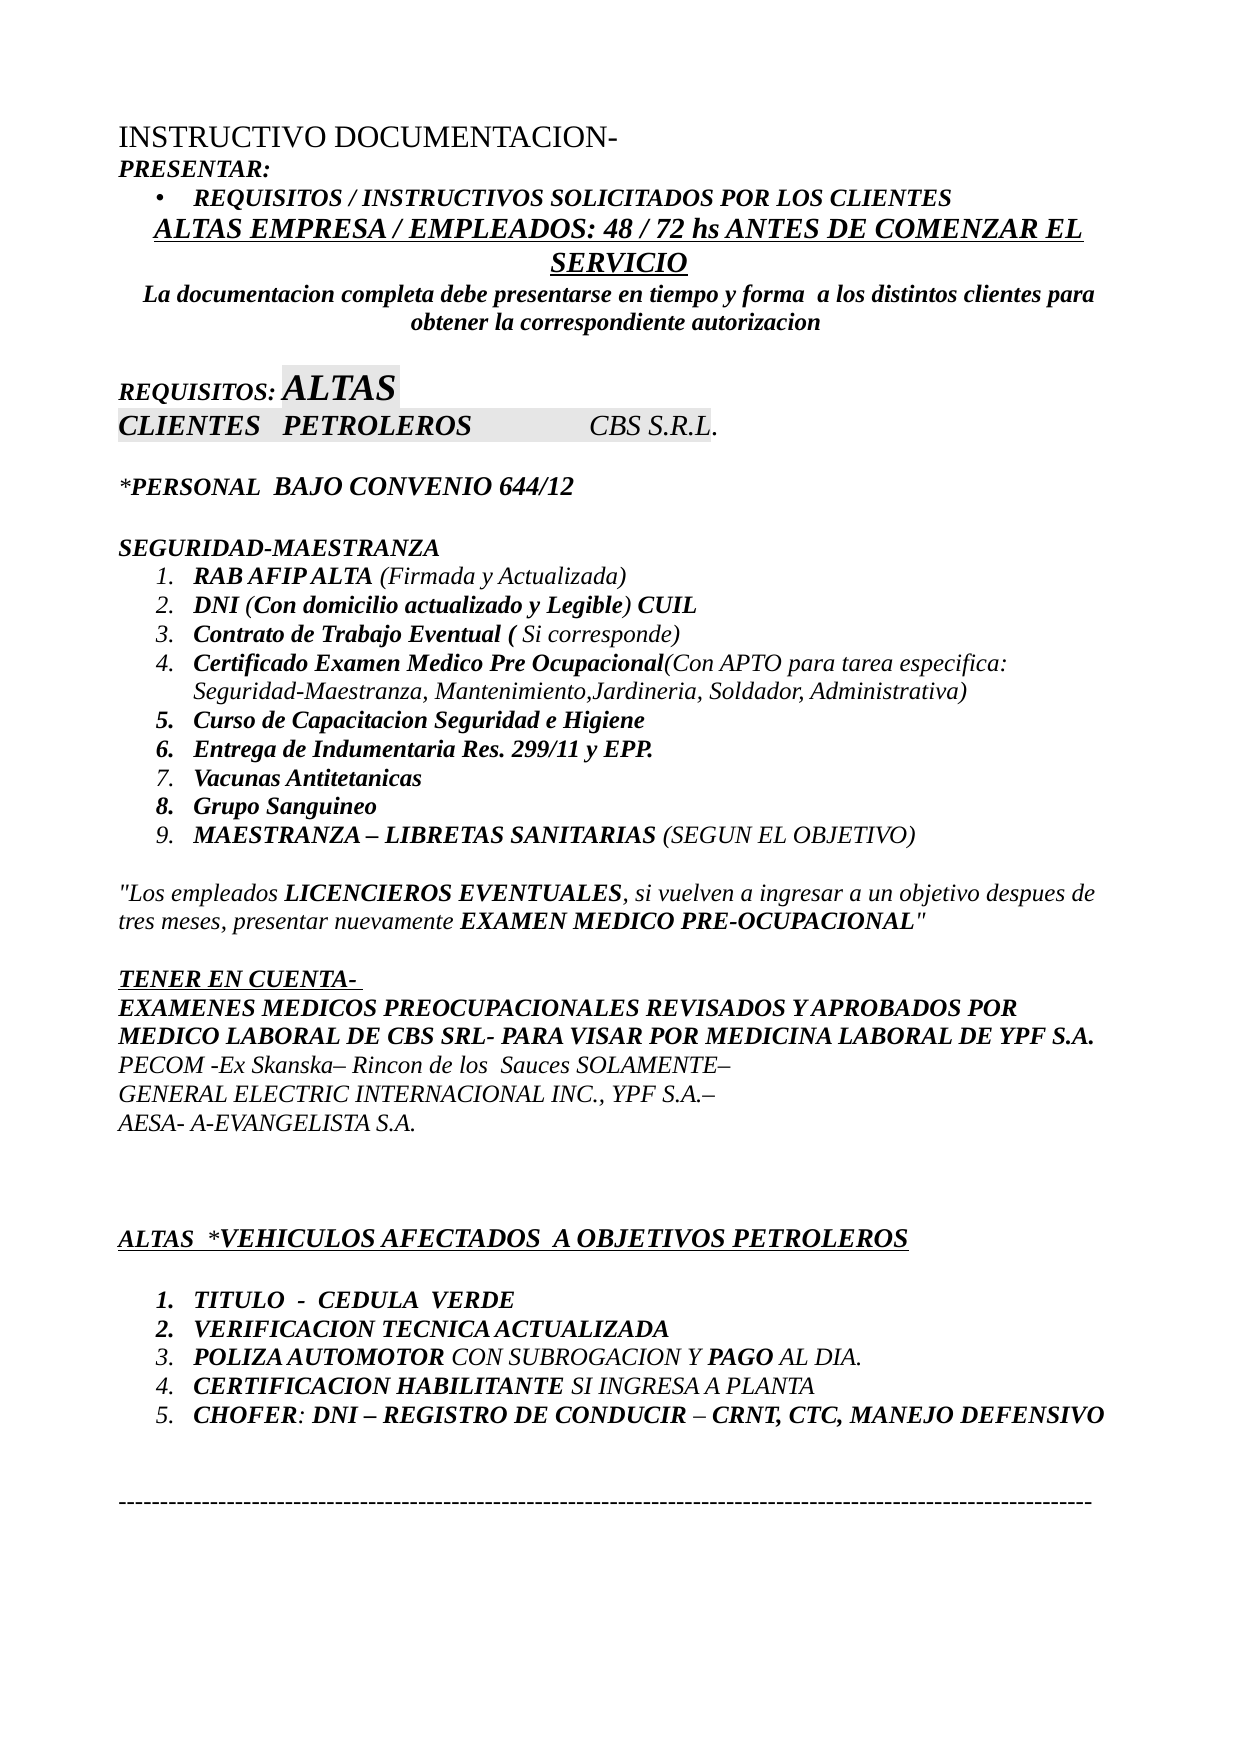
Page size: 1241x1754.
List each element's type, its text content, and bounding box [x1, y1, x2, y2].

text *PERSONAL BAJO CONVENIO 644/12 [118, 470, 1122, 501]
list Contrato de Trabajo Eventual ( Si corresponde) [156, 619, 1122, 648]
text PECOM -Ex Skanska– Rincon de los Sauces SOLAMENTE– [118, 1050, 1122, 1079]
text GENERAL ELECTRIC INTERNACIONAL INC., YPF S.A.– [118, 1079, 1122, 1108]
list VERIFICACION TECNICA ACTUALIZADA [156, 1314, 1122, 1342]
list POLIZA AUTOMOTOR CON SUBROGACION Y PAGO AL DIA. [156, 1342, 1122, 1371]
list CHOFER: DNI – REGISTRO DE CONDUCIR – CRNT, CTC, MANEJO DEFENSIVO [156, 1400, 1122, 1429]
list Certificado Examen Medico Pre Ocupacional(Con APTO para tarea especifica: Seguridad-Maestranza, Mantenimiento,Jardineria, Soldador, Administrativa) [156, 648, 1122, 705]
text TENER EN CUENTA- [118, 964, 1122, 993]
text EXAMENES MEDICOS PREOCUPACIONALES REVISADOS Y APROBADOS POR MEDICO LABORAL DE CBS SRL- PARA VISAR POR MEDICINA LABORAL DE YPF S.A. [118, 993, 1122, 1050]
text CLIENTES PETROLEROS CBS S.R.L. [118, 408, 1122, 442]
list RAB AFIP ALTA (Firmada y Actualizada) [156, 561, 1122, 590]
text --------------------------------------------------------------------------------------------------------------------- [118, 1486, 1122, 1515]
text SEGURIDAD-MAESTRANZA [118, 533, 1122, 561]
text "Los empleados LICENCIEROS EVENTUALES, si vuelven a ingresar a un objetivo despues de tres meses, presentar nuevamente EXAMEN MEDICO PRE-OCUPACIONAL" [118, 878, 1122, 935]
text PRESENTAR: [118, 154, 1122, 183]
list TITULO - CEDULA VERDE [156, 1285, 1122, 1314]
list Vacunas Antitetanicas [156, 763, 1122, 791]
text AESA- A-EVANGELISTA S.A. [118, 1108, 1122, 1136]
text La documentacion completa debe presentarse en tiempo y forma a los distintos clientes para obtener la correspondiente autorizacion [118, 279, 1122, 336]
text REQUISITOS: ALTAS [118, 365, 1122, 408]
list CERTIFICACION HABILITANTE SI INGRESA A PLANTA [156, 1371, 1122, 1400]
list MAESTRANZA – LIBRETAS SANITARIAS (SEGUN EL OBJETIVO) [156, 820, 1122, 849]
text ALTAS EMPRESA / EMPLEADOS: 48 / 72 hs ANTES DE COMENZAR EL SERVICIO [118, 212, 1122, 279]
list Grupo Sanguineo [156, 791, 1122, 820]
list Entrega de Indumentaria Res. 299/11 y EPP. [156, 734, 1122, 763]
text INSTRUCTIVO DOCUMENTACION- [118, 118, 1122, 154]
list REQUISITOS / INSTRUCTIVOS SOLICITADOS POR LOS CLIENTES [156, 183, 1122, 212]
list Curso de Capacitacion Seguridad e Higiene [156, 705, 1122, 734]
list DNI (Con domicilio actualizado y Legible) CUIL [156, 590, 1122, 619]
text ALTAS *VEHICULOS AFECTADOS A OBJETIVOS PETROLEROS [118, 1223, 1122, 1254]
